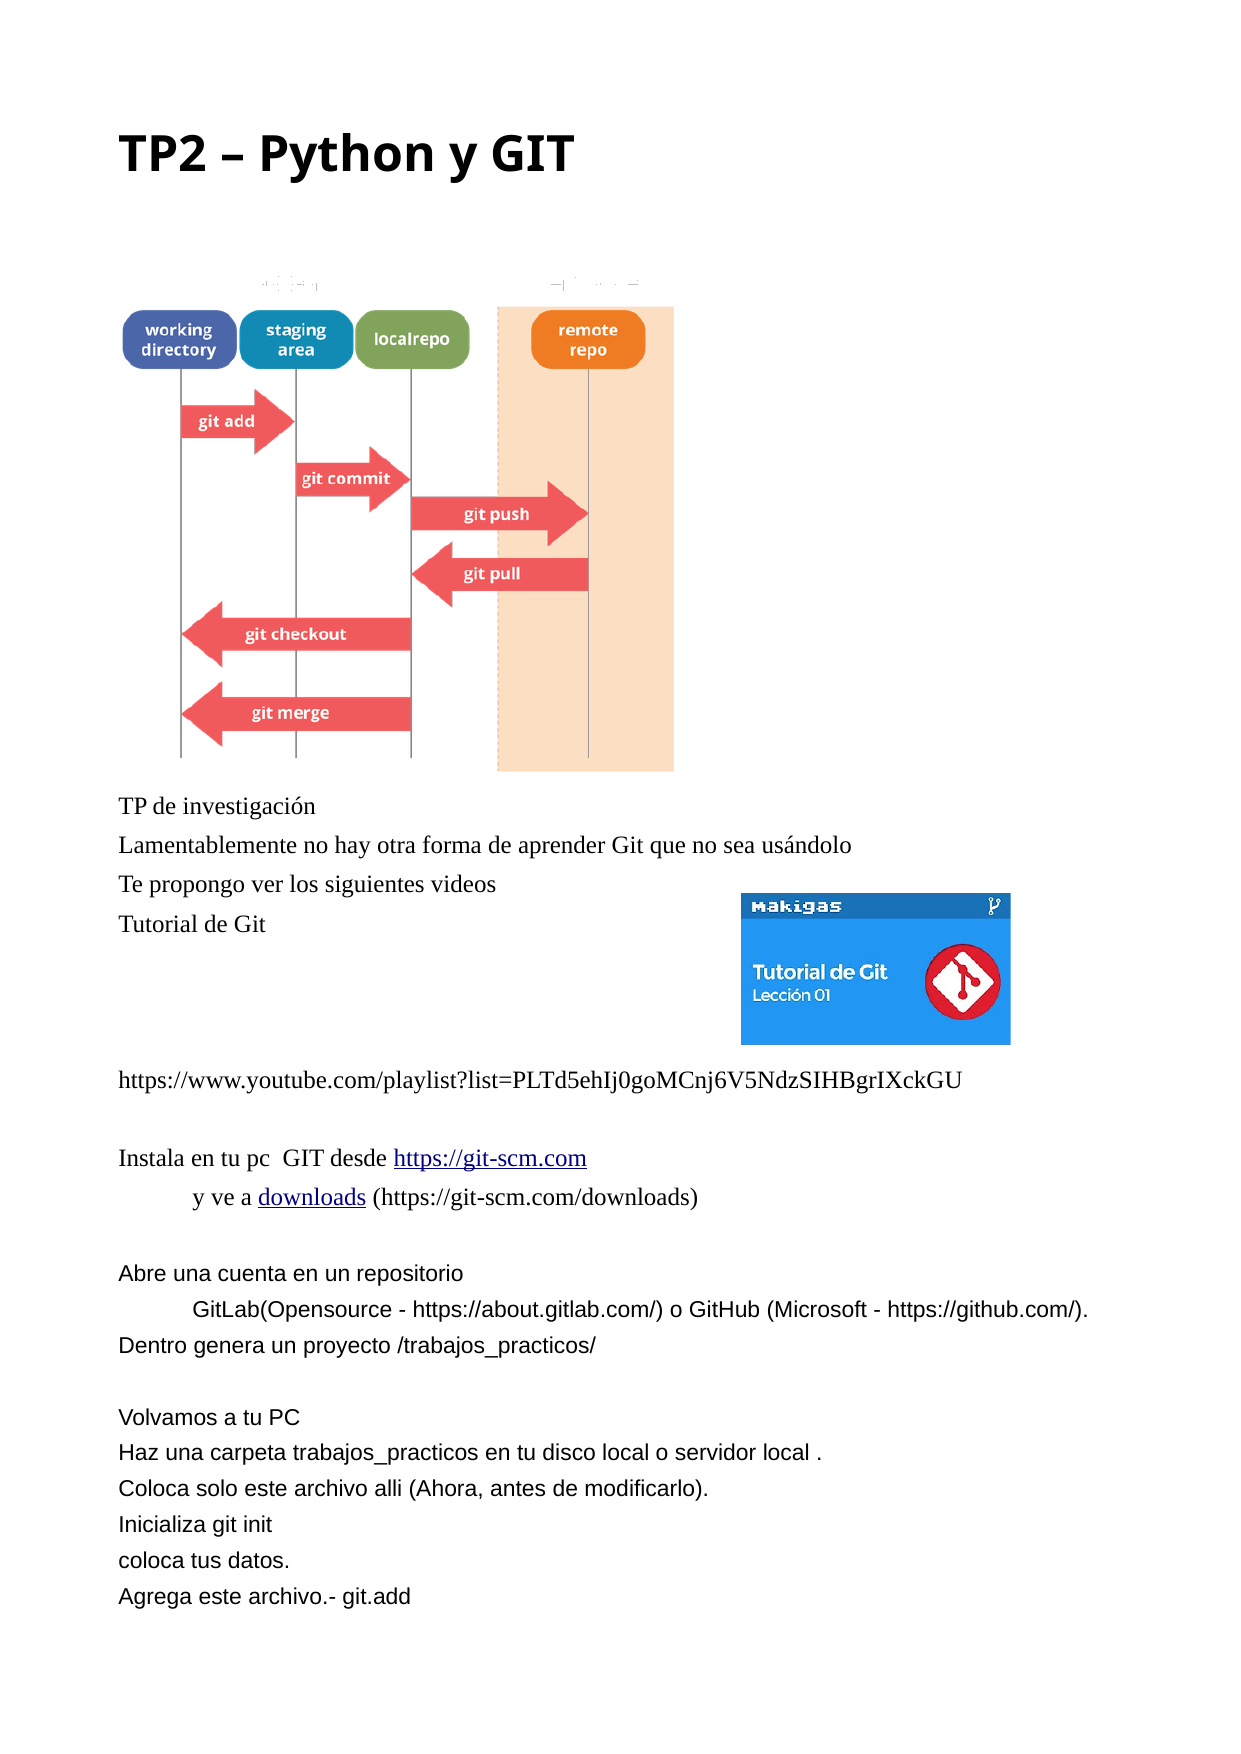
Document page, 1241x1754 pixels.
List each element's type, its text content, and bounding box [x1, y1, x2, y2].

text coloca tus datos. [118, 1547, 1122, 1573]
text Agrega este archivo.- git.add [118, 1583, 1122, 1609]
text Abre una cuenta en un repositorio [118, 1260, 1122, 1287]
text Te propongo ver los siguientes videos [118, 869, 1122, 898]
text Volvamos a tu PC [118, 1403, 1122, 1430]
text Coloca solo este archivo alli (Ahora, antes de modificarlo). [118, 1475, 1122, 1502]
text Inicializa git init [118, 1511, 1122, 1537]
text y ve a downloads (https://git-scm.com/downloads) [118, 1182, 1122, 1211]
text [1011, 909, 1122, 937]
text TP de investigación [118, 791, 1122, 820]
text Instala en tu pc GIT desde https://git-scm.com [118, 1143, 1122, 1172]
text Haz una carpeta trabajos_practicos en tu disco local o servidor local . [118, 1439, 1122, 1466]
text Tutorial de Git [118, 909, 741, 937]
text https://www.youtube.com/playlist?list=PLTd5ehIj0goMCnj6V5NdzSIHBgrIXckGU [118, 1065, 1122, 1094]
text Dentro genera un proyecto /trabajos_practicos/ [118, 1332, 1122, 1358]
text Lamentablemente no hay otra forma de aprender Git que no sea usándolo [118, 831, 1122, 859]
text TP2 – Python y GIT [118, 118, 1122, 186]
text GitLab(Opensource - https://about.gitlab.com/) o GitHub (Microsoft - https://github.com/). [118, 1296, 1122, 1322]
